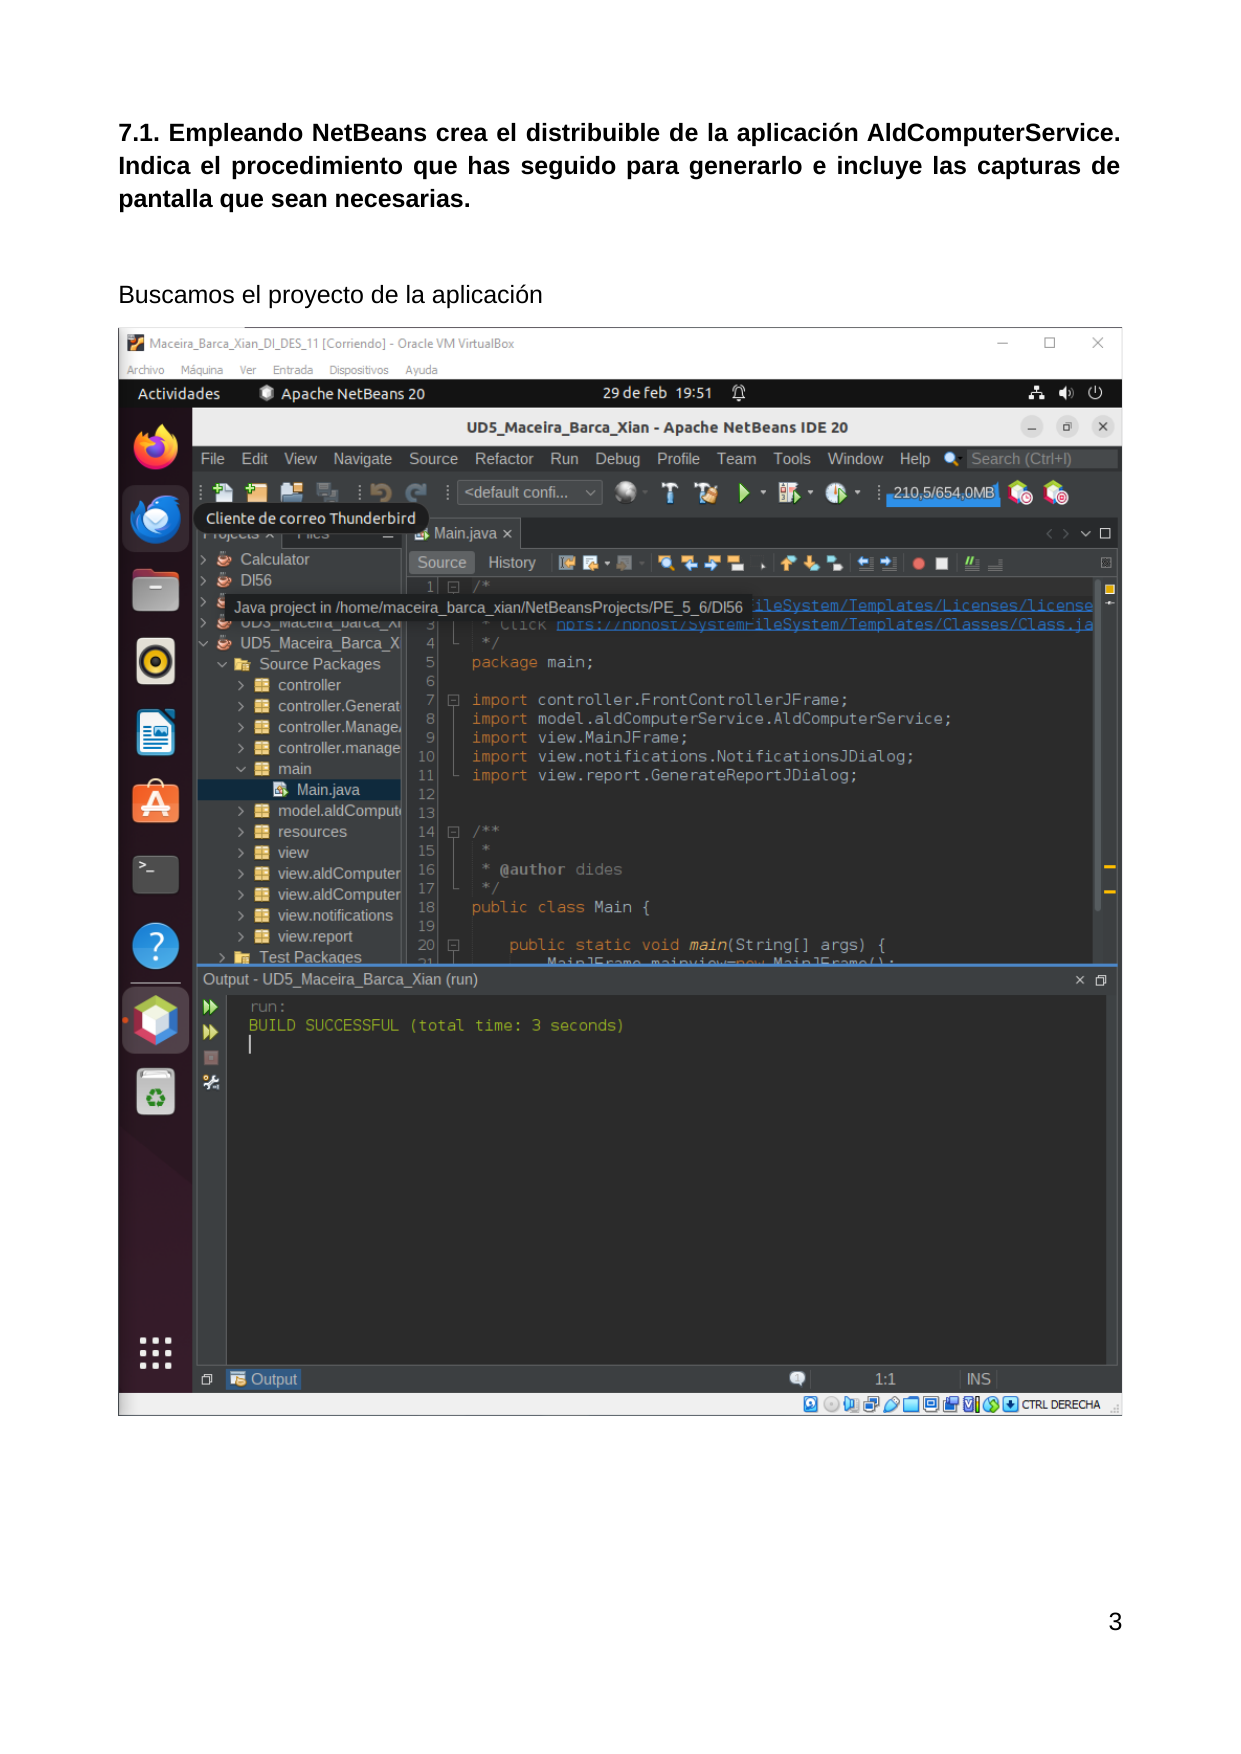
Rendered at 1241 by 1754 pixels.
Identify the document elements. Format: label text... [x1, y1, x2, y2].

picture [118, 327, 1123, 1416]
text 7.1. Empleando NetBeans crea el distribuible de la aplicación AldComputerService. Indica el procedimiento que has seguido para generarlo e incluye las capturas de pantalla que sean necesarias. [118, 118, 1122, 213]
text Buscamos el proyecto de la aplicación [118, 280, 1122, 308]
